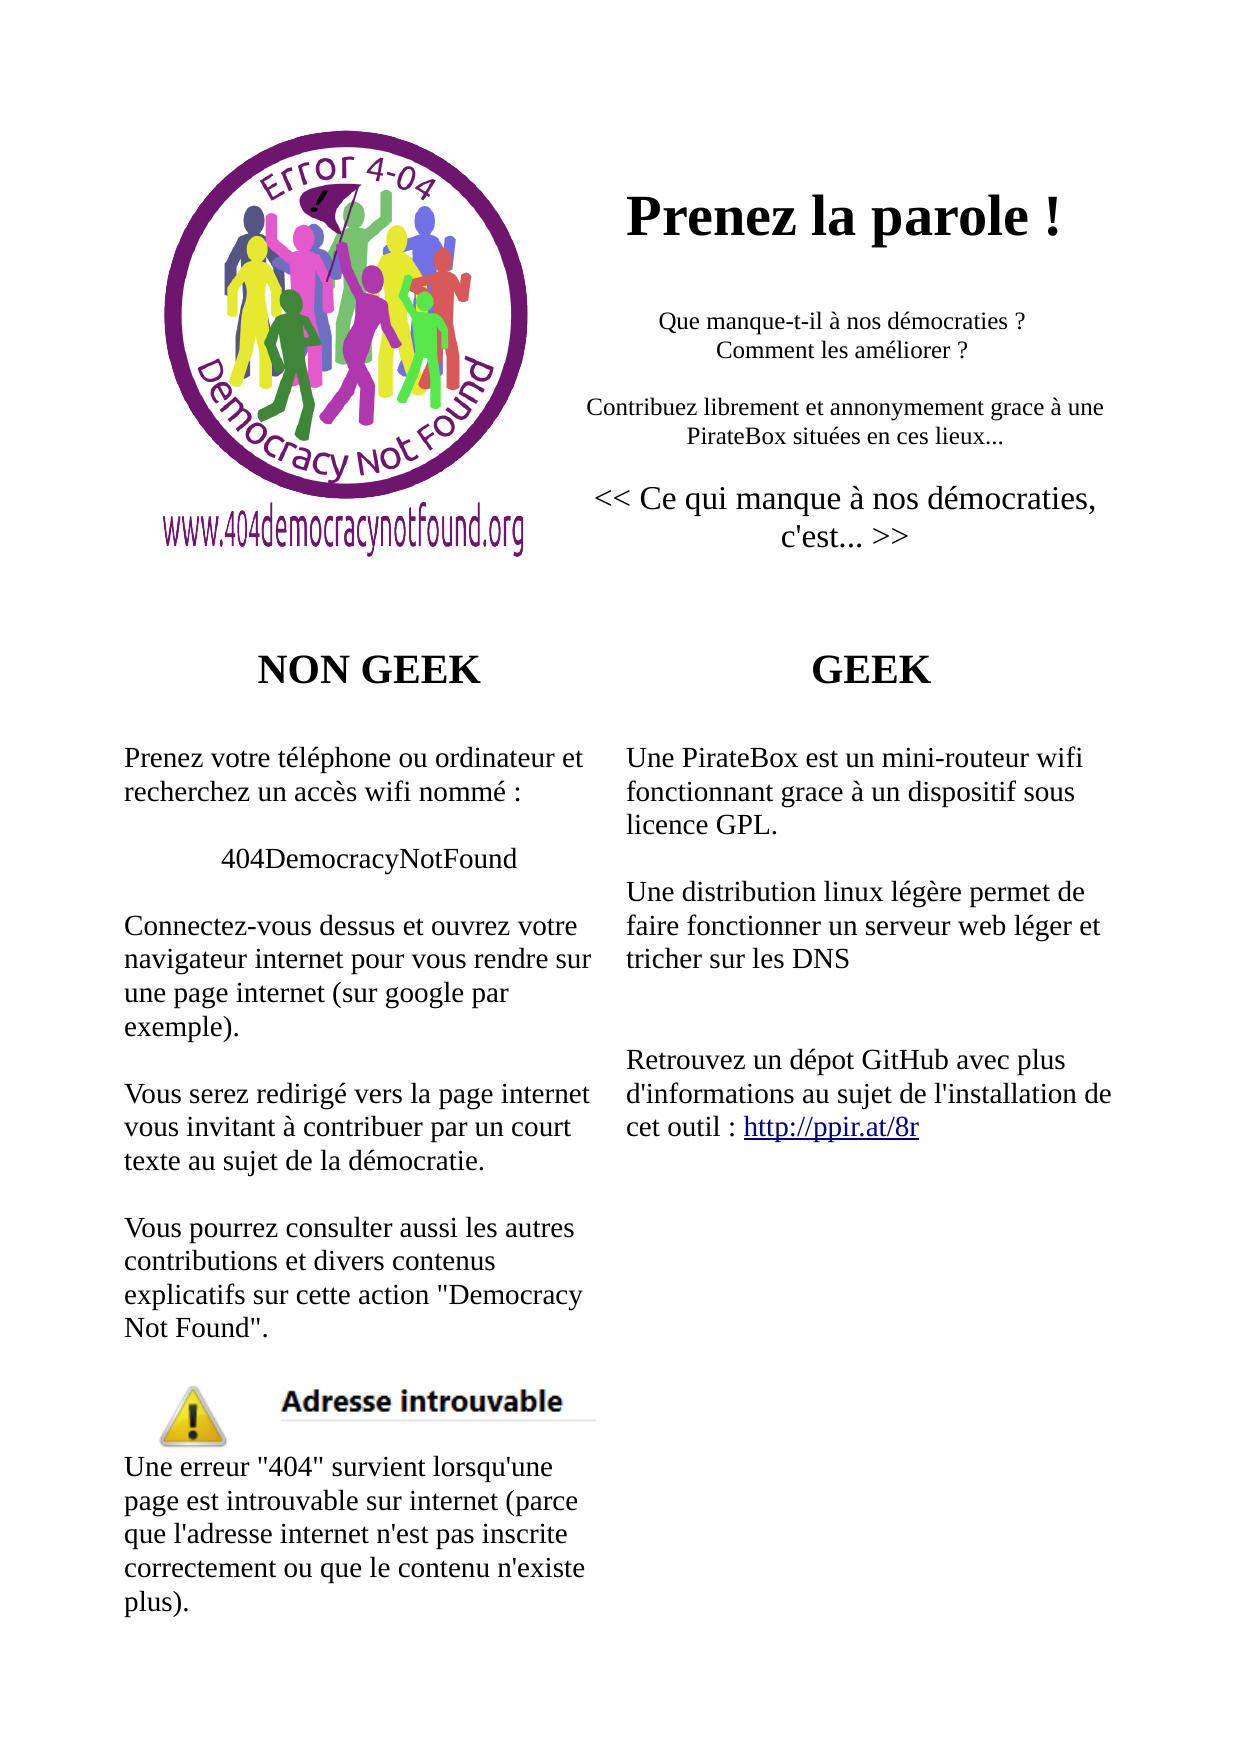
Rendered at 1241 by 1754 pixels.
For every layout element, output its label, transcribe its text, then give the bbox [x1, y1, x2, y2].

table_header [118, 118, 568, 591]
table_header GEEK Une PirateBox est un mini-routeur wifi fonctionnant grace à un dispositif sous licence GPL. Une distribution linux légère permet de faire fonctionner un serveur web léger et tricher sur les DNS Retrouvez un dépot GitHub avec plus d'informations au sujet de l'installation de cet outil : http://ppir.at/8r [620, 591, 1122, 1635]
table_header NON GEEK Prenez votre téléphone ou ordinateur et recherchez un accès wifi nommé : 404DemocracyNotFound Connectez-vous dessus et ouvrez votre navigateur internet pour vous rendre sur une page internet (sur google par exemple). Vous serez redirigé vers la page internet vous invitant à contribuer par un court texte au sujet de la démocratie. Vous pourrez consulter aussi les autres contributions et divers contenus explicatifs sur cette action "Democracy Not Found". [118, 591, 620, 1449]
table_header Une erreur "404" survient lorsqu'une page est introuvable sur internet (parce que l'adresse internet n'est pas inscrite correctement ou que le contenu n'existe plus). [118, 1450, 620, 1635]
table_header Prenez la parole ! Que manque-t-il à nos démocraties ? Comment les améliorer ? Contribuez librement et annonymement grace à une PirateBox situées en ces lieux... << Ce qui manque à nos démocraties, c'est... >> [568, 118, 1122, 591]
picture [142, 1377, 596, 1450]
picture [162, 130, 528, 557]
